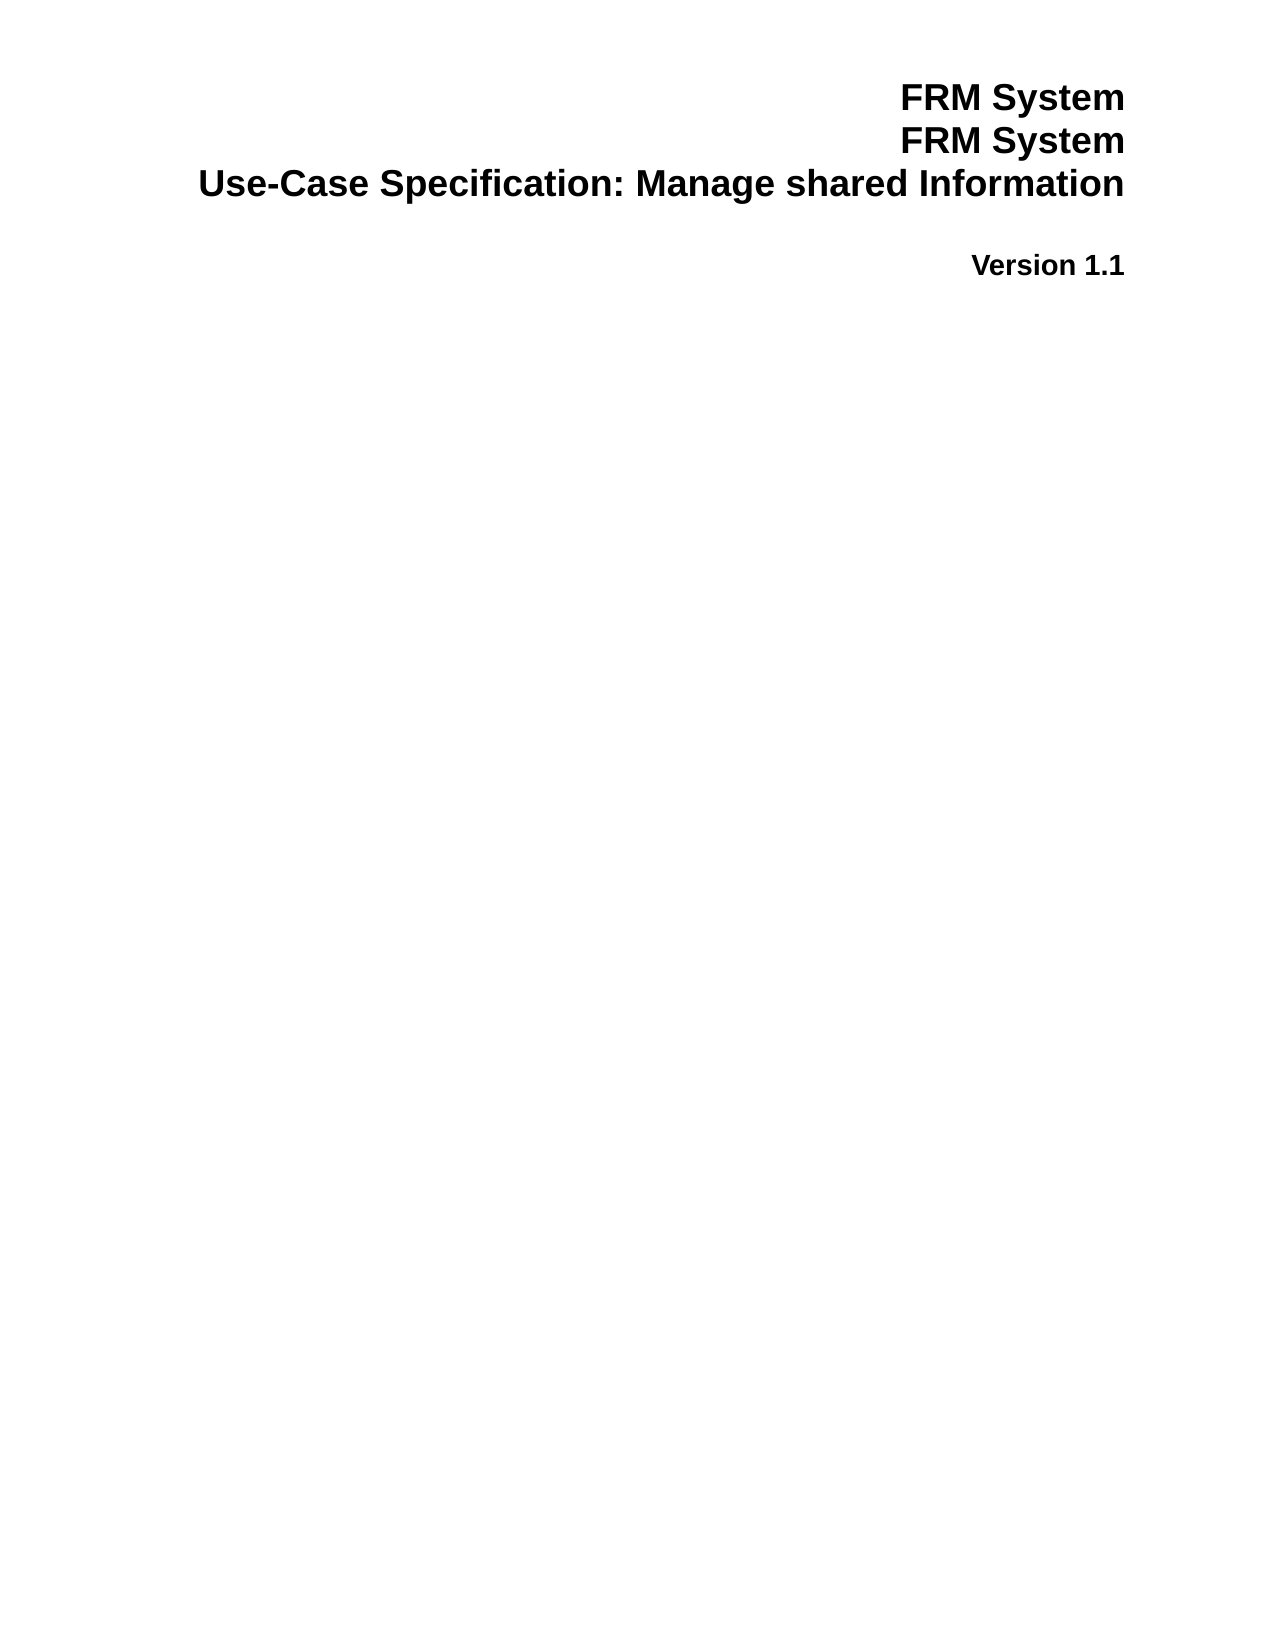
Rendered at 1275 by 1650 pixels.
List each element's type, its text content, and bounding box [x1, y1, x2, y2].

text Use-Case Specification: Manage shared Information [150, 161, 1125, 204]
text FRM System [150, 118, 1125, 161]
text Version 1.1 [150, 247, 1125, 281]
